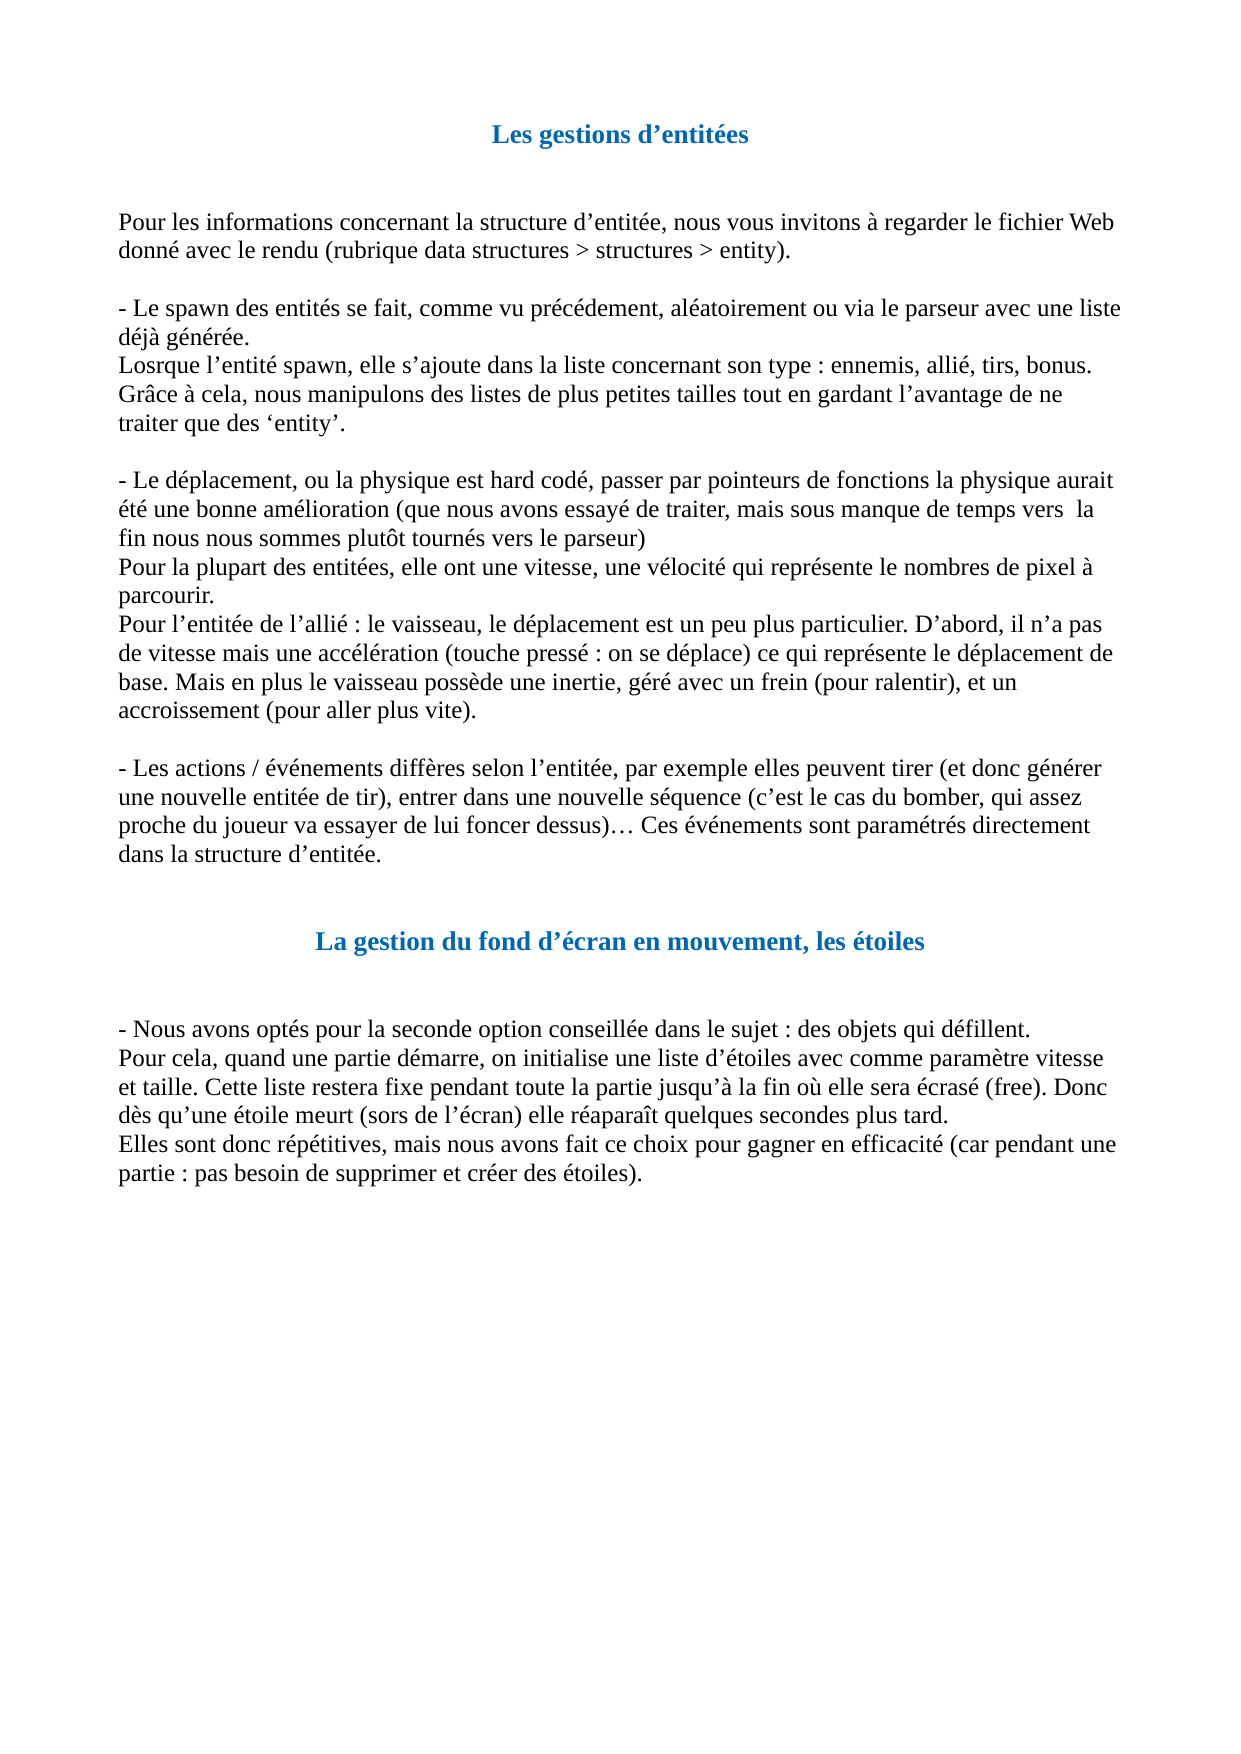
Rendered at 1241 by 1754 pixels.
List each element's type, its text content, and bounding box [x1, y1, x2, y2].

text - Les actions / événements diffères selon l’entitée, par exemple elles peuvent tirer (et donc générer une nouvelle entitée de tir), entrer dans une nouvelle séquence (c’est le cas du bomber, qui assez proche du joueur va essayer de lui foncer dessus)… Ces événements sont paramétrés directement dans la structure d’entitée. [118, 753, 1122, 868]
text - Le déplacement, ou la physique est hard codé, passer par pointeurs de fonctions la physique aurait été une bonne amélioration (que nous avons essayé de traiter, mais sous manque de temps vers la fin nous nous sommes plutôt tournés vers le parseur) [118, 466, 1122, 552]
text Pour la plupart des entitées, elle ont une vitesse, une vélocité qui représente le nombres de pixel à parcourir. [118, 552, 1122, 609]
text Grâce à cela, nous manipulons des listes de plus petites tailles tout en gardant l’avantage de ne traiter que des ‘entity’. [118, 379, 1122, 437]
text La gestion du fond d’écran en mouvement, les étoiles [118, 926, 1122, 957]
text Losrque l’entité spawn, elle s’ajoute dans la liste concernant son type : ennemis, allié, tirs, bonus. [118, 351, 1122, 379]
text - Le spawn des entités se fait, comme vu précédement, aléatoirement ou via le parseur avec une liste déjà générée. [118, 293, 1122, 351]
text - Nous avons optés pour la seconde option conseillée dans le sujet : des objets qui défillent. [118, 1014, 1122, 1043]
text Pour cela, quand une partie démarre, on initialise une liste d’étoiles avec comme paramètre vitesse et taille. Cette liste restera fixe pendant toute la partie jusqu’à la fin où elle sera écrasé (free). Donc dès qu’une étoile meurt (sors de l’écran) elle réaparaît quelques secondes plus tard. [118, 1043, 1122, 1129]
text Les gestions d’entitées [118, 118, 1122, 149]
text Pour l’entitée de l’allié : le vaisseau, le déplacement est un peu plus particulier. D’abord, il n’a pas de vitesse mais une accélération (touche pressé : on se déplace) ce qui représente le déplacement de base. Mais en plus le vaisseau possède une inertie, géré avec un frein (pour ralentir), et un accroissement (pour aller plus vite). [118, 609, 1122, 724]
text Pour les informations concernant la structure d’entitée, nous vous invitons à regarder le fichier Web donné avec le rendu (rubrique data structures > structures > entity). [118, 207, 1122, 264]
text Elles sont donc répétitives, mais nous avons fait ce choix pour gagner en efficacité (car pendant une partie : pas besoin de supprimer et créer des étoiles). [118, 1129, 1122, 1187]
